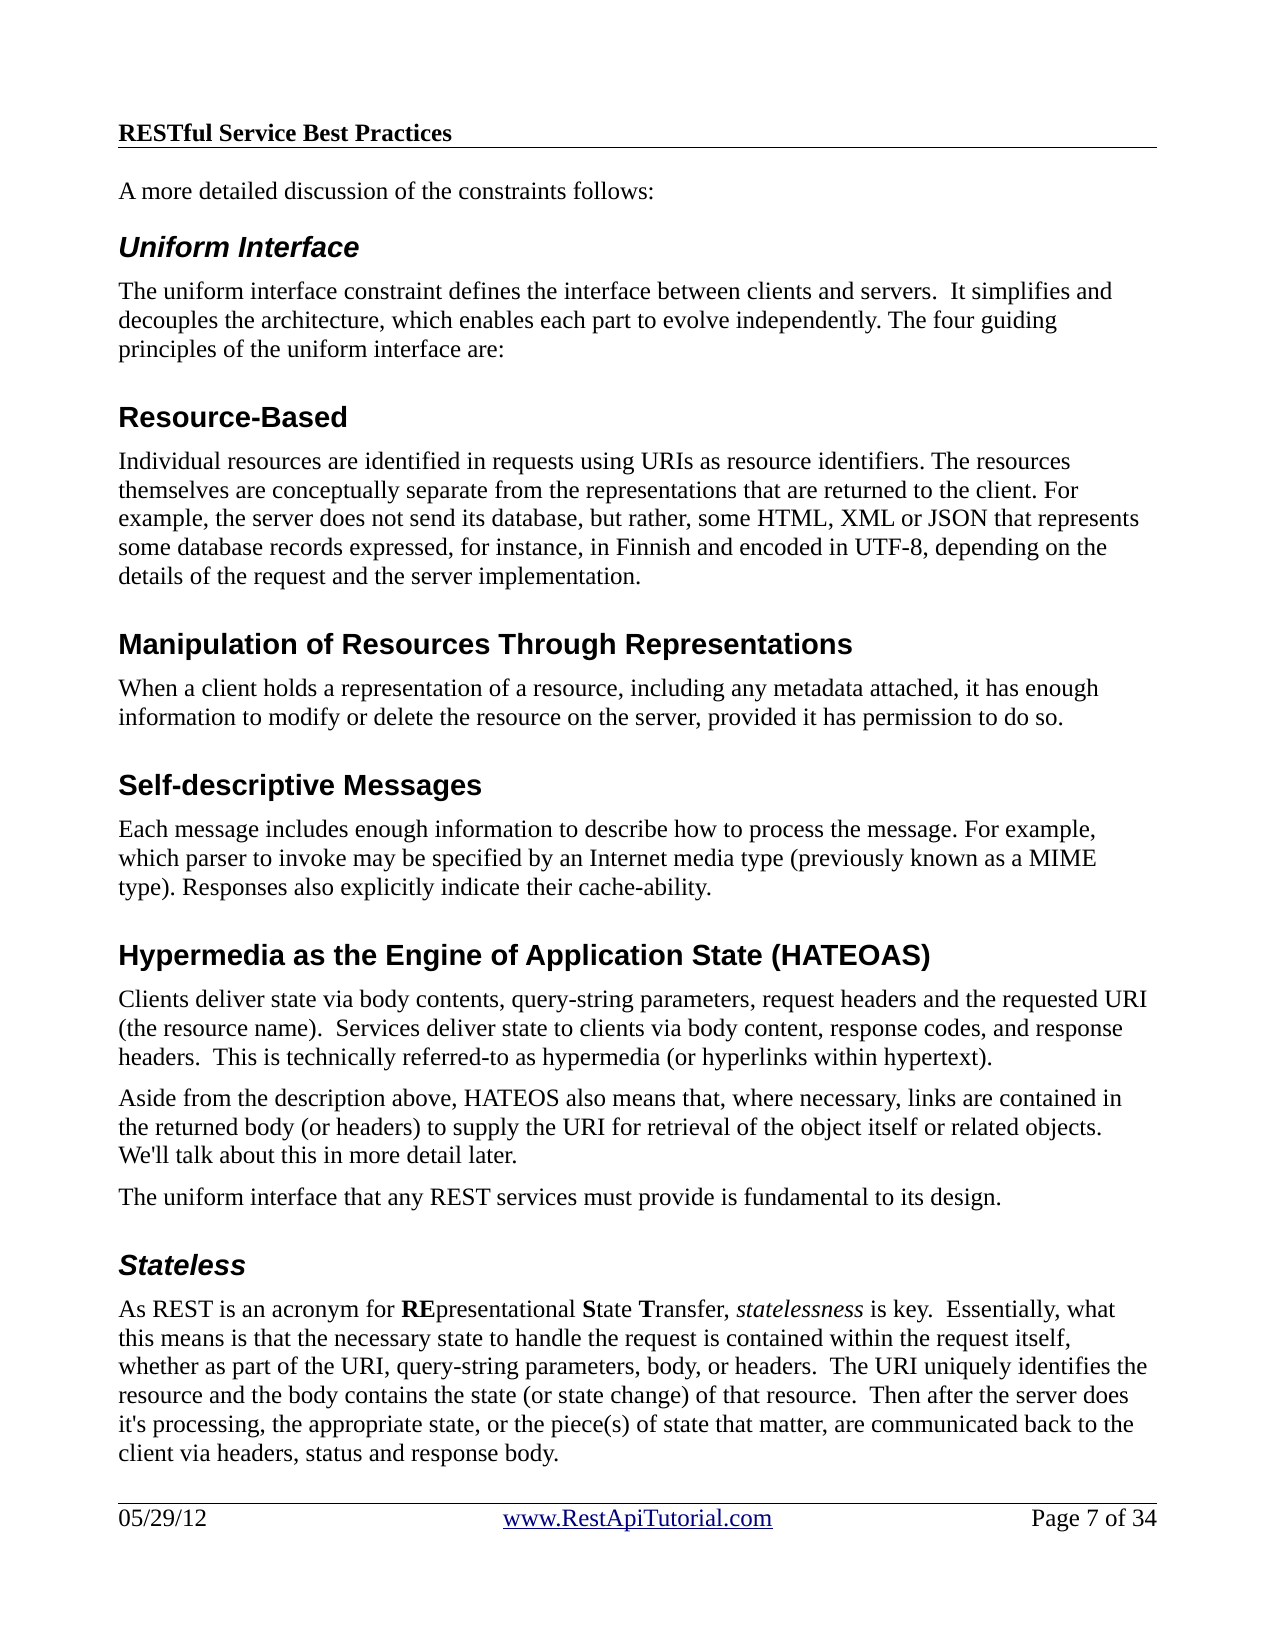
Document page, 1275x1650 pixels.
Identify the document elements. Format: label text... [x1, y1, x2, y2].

text Each message includes enough information to describe how to process the message. For example, which parser to invoke may be specified by an Internet media type (previously known as a MIME type). Responses also explicitly indicate their cache-ability. [118, 814, 1157, 901]
text Aside from the description above, HATEOS also means that, where necessary, links are contained in the returned body (or headers) to supply the URI for retrieval of the object itself or related objects. We'll talk about this in more detail later. [118, 1083, 1157, 1169]
subtitle Stateless [118, 1248, 1157, 1281]
text Clients deliver state via body contents, query-string parameters, request headers and the requested URI (the resource name). Services deliver state to clients via body content, response codes, and response headers. This is technically referred-to as hypermedia (or hyperlinks within hypertext). [118, 984, 1157, 1070]
subtitle Manipulation of Resources Through Representations [118, 627, 1157, 661]
subtitle Self-descriptive Messages [118, 768, 1157, 802]
text A more detailed discussion of the constraints follows: [118, 176, 1157, 205]
text The uniform interface that any REST services must provide is fundamental to its design. [118, 1182, 1157, 1210]
subtitle Uniform Interface [118, 230, 1157, 264]
text The uniform interface constraint defines the interface between clients and servers. It simplifies and decouples the architecture, which enables each part to evolve independently. The four guiding principles of the uniform interface are: [118, 276, 1157, 362]
subtitle Hypermedia as the Engine of Application State (HATEOAS) [118, 938, 1157, 972]
text As REST is an acronym for REpresentational State Transfer, statelessness is key. Essentially, what this means is that the necessary state to handle the request is contained within the request itself, whether as part of the URI, query-string parameters, body, or headers. The URI uniquely identifies the resource and the body contains the state (or state change) of that resource. Then after the server does it's processing, the appropriate state, or the piece(s) of state that matter, are communicated back to the client via headers, status and response body. [118, 1294, 1157, 1466]
text When a client holds a representation of a resource, including any metadata attached, it has enough information to modify or delete the resource on the server, provided it has permission to do so. [118, 673, 1157, 731]
subtitle Resource-Based [118, 400, 1157, 433]
text Individual resources are identified in requests using URIs as resource identifiers. The resources themselves are conceptually separate from the representations that are returned to the client. For example, the server does not send its database, but rather, some HTML, XML or JSON that represents some database records expressed, for instance, in Finnish and encoded in UTF-8, depending on the details of the request and the server implementation. [118, 446, 1157, 590]
